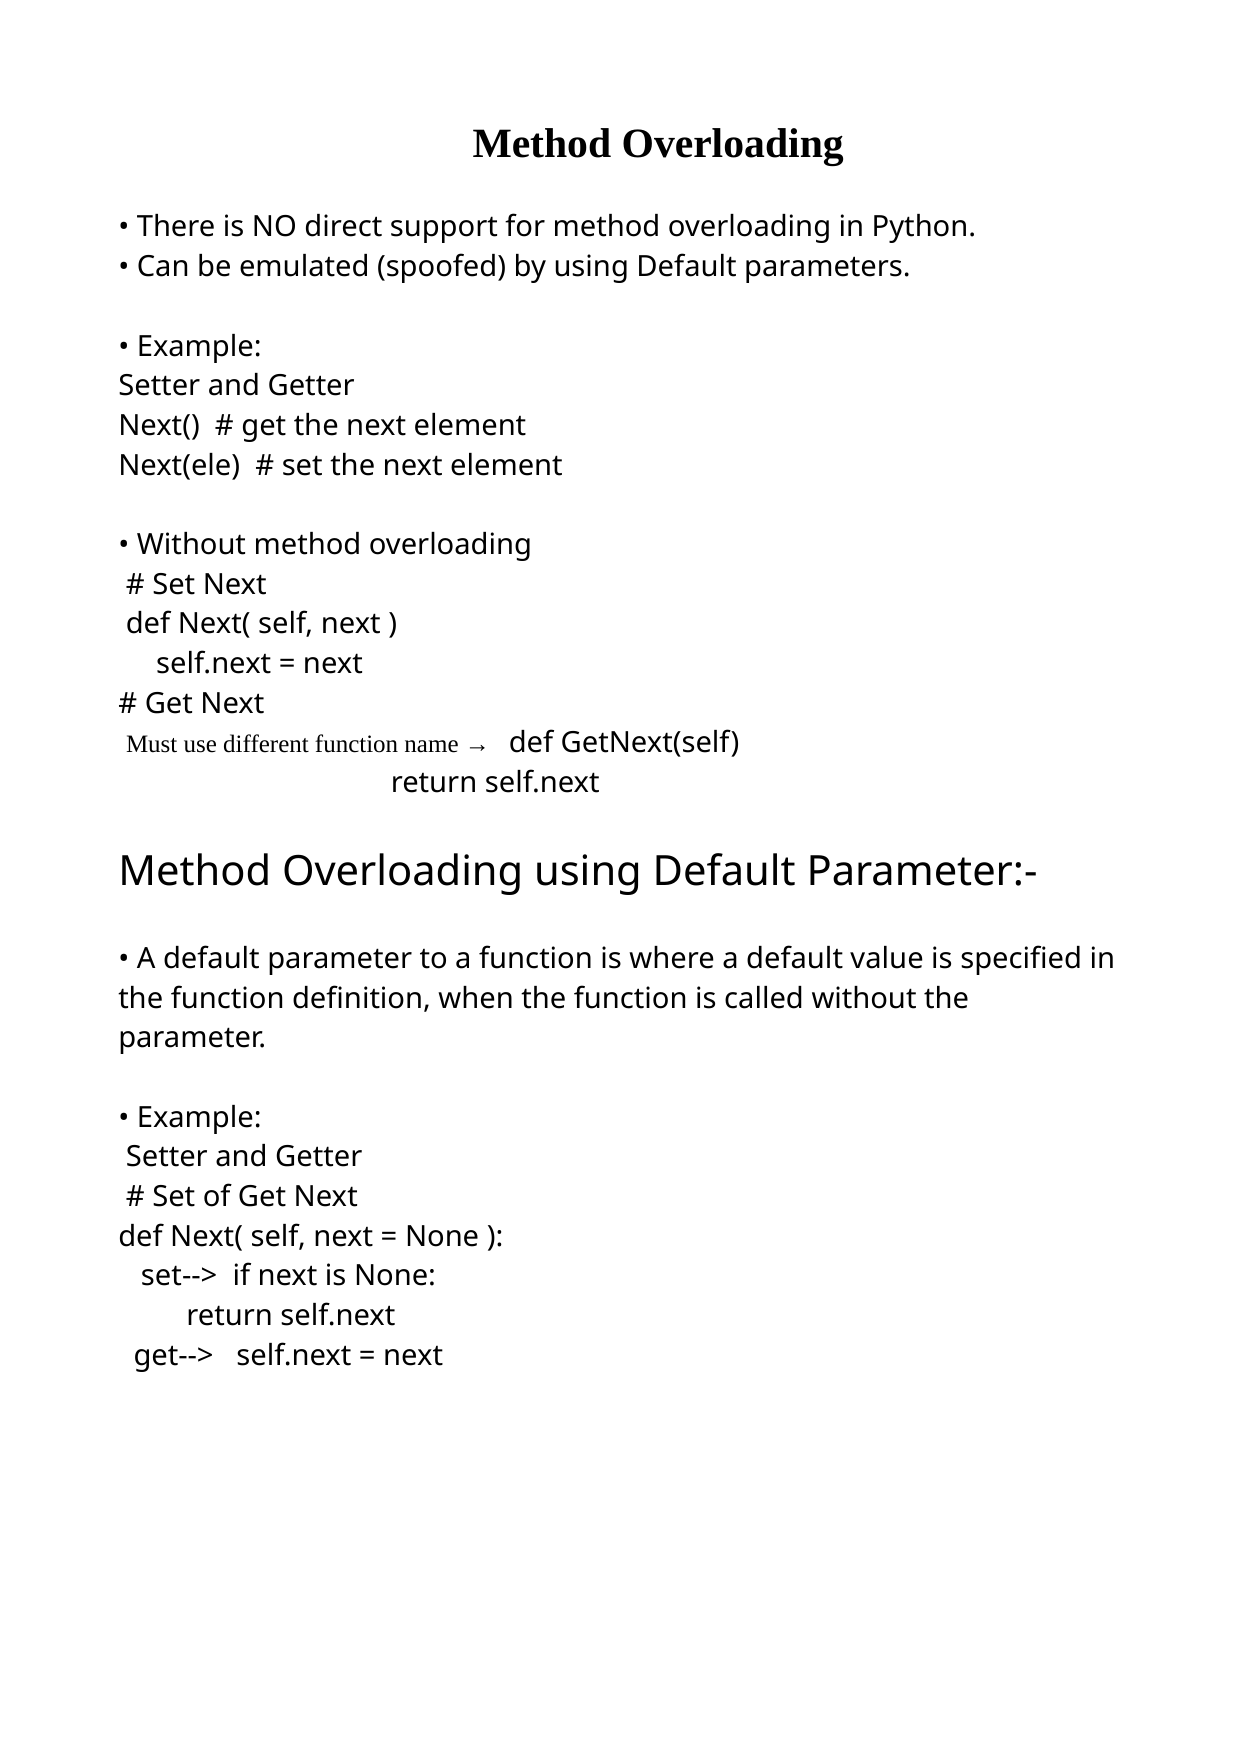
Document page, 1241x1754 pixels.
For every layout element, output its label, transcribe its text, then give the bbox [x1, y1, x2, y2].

text Method Overloading using Default Parameter:- [118, 841, 1122, 897]
text Setter and Getter [118, 1136, 1122, 1175]
text • There is NO direct support for method overloading in Python. [118, 206, 1122, 245]
text • Example: [118, 1096, 1122, 1136]
text Setter and Getter [118, 364, 1122, 404]
text def Next( self, next ) [118, 603, 1122, 642]
text get--> self.next = next [118, 1334, 1122, 1374]
text Next(ele) # set the next element [118, 444, 1122, 483]
text Must use different function name → def GetNext(self) [118, 722, 1122, 761]
text • Without method overloading [118, 523, 1122, 563]
text def Next( self, next = None ): [118, 1215, 1122, 1255]
text • A default parameter to a function is where a default value is specified in the function definition, when the function is called without the parameter. [118, 937, 1122, 1056]
text # Get Next [118, 682, 1122, 722]
text • Example: [118, 325, 1122, 364]
text return self.next [118, 761, 1122, 801]
text set--> if next is None: [118, 1255, 1122, 1294]
text return self.next [118, 1294, 1122, 1334]
text # Set Next [118, 563, 1122, 603]
text self.next = next [118, 642, 1122, 682]
text # Set of Get Next [118, 1175, 1122, 1215]
text Method Overloading [118, 118, 1122, 166]
text Next() # get the next element [118, 404, 1122, 444]
text • Can be emulated (spoofed) by using Default parameters. [118, 245, 1122, 285]
